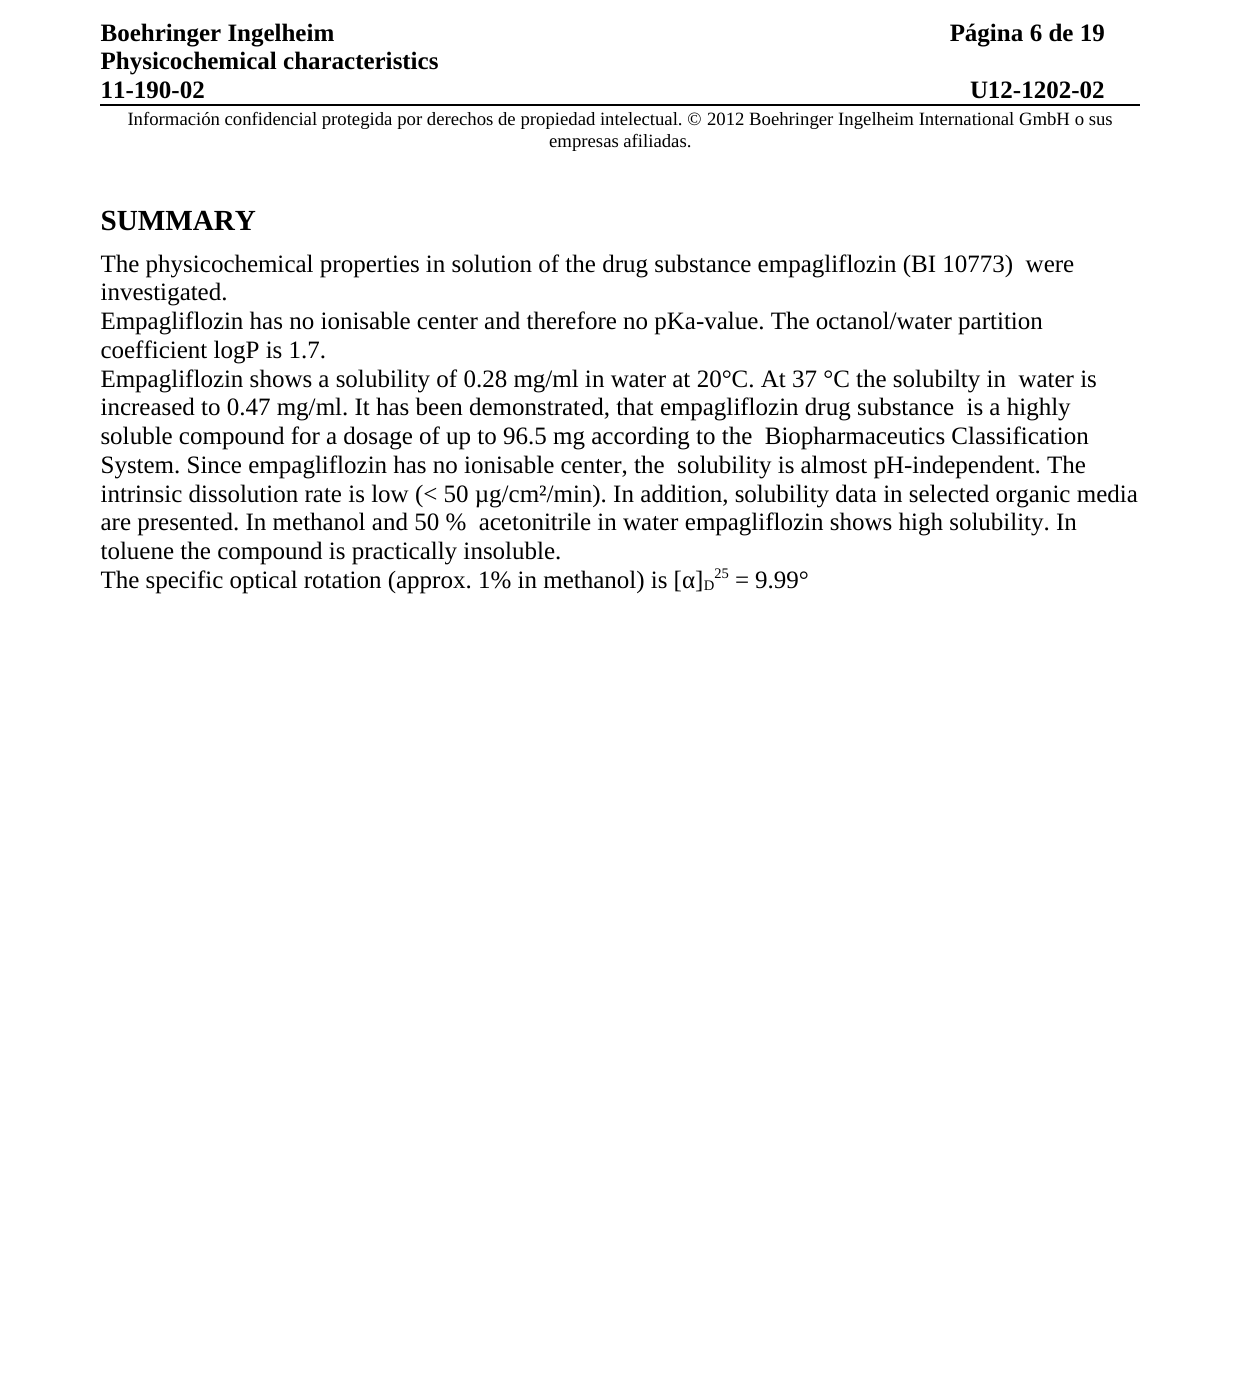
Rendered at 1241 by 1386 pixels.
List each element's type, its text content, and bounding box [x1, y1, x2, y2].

text The specific optical rotation (approx. 1% in methanol) is [α]D25 = 9.99° [100, 565, 1140, 594]
text Empagliflozin shows a solubility of 0.28 mg/ml in water at 20°C. At 37 °C the solubilty in water is increased to 0.47 mg/ml. It has been demonstrated, that empagliflozin drug substance is a highly soluble compound for a dosage of up to 96.5 mg according to the Biopharmaceutics Classification System. Since empagliflozin has no ionisable center, the solubility is almost pH-independent. The intrinsic dissolution rate is low (< 50 µg/cm²/min). In addition, solubility data in selected organic media are presented. In methanol and 50 % acetonitrile in water empagliflozin shows high solubility. In toluene the compound is practically insoluble. [100, 364, 1140, 565]
text The physicochemical properties in solution of the drug substance empagliflozin (BI 10773) were investigated. [100, 249, 1140, 306]
text Empagliflozin has no ionisable center and therefore no pKa-value. The octanol/water partition coefficient logP is 1.7. [100, 306, 1140, 364]
subtitle SUMMARY [100, 203, 1140, 236]
